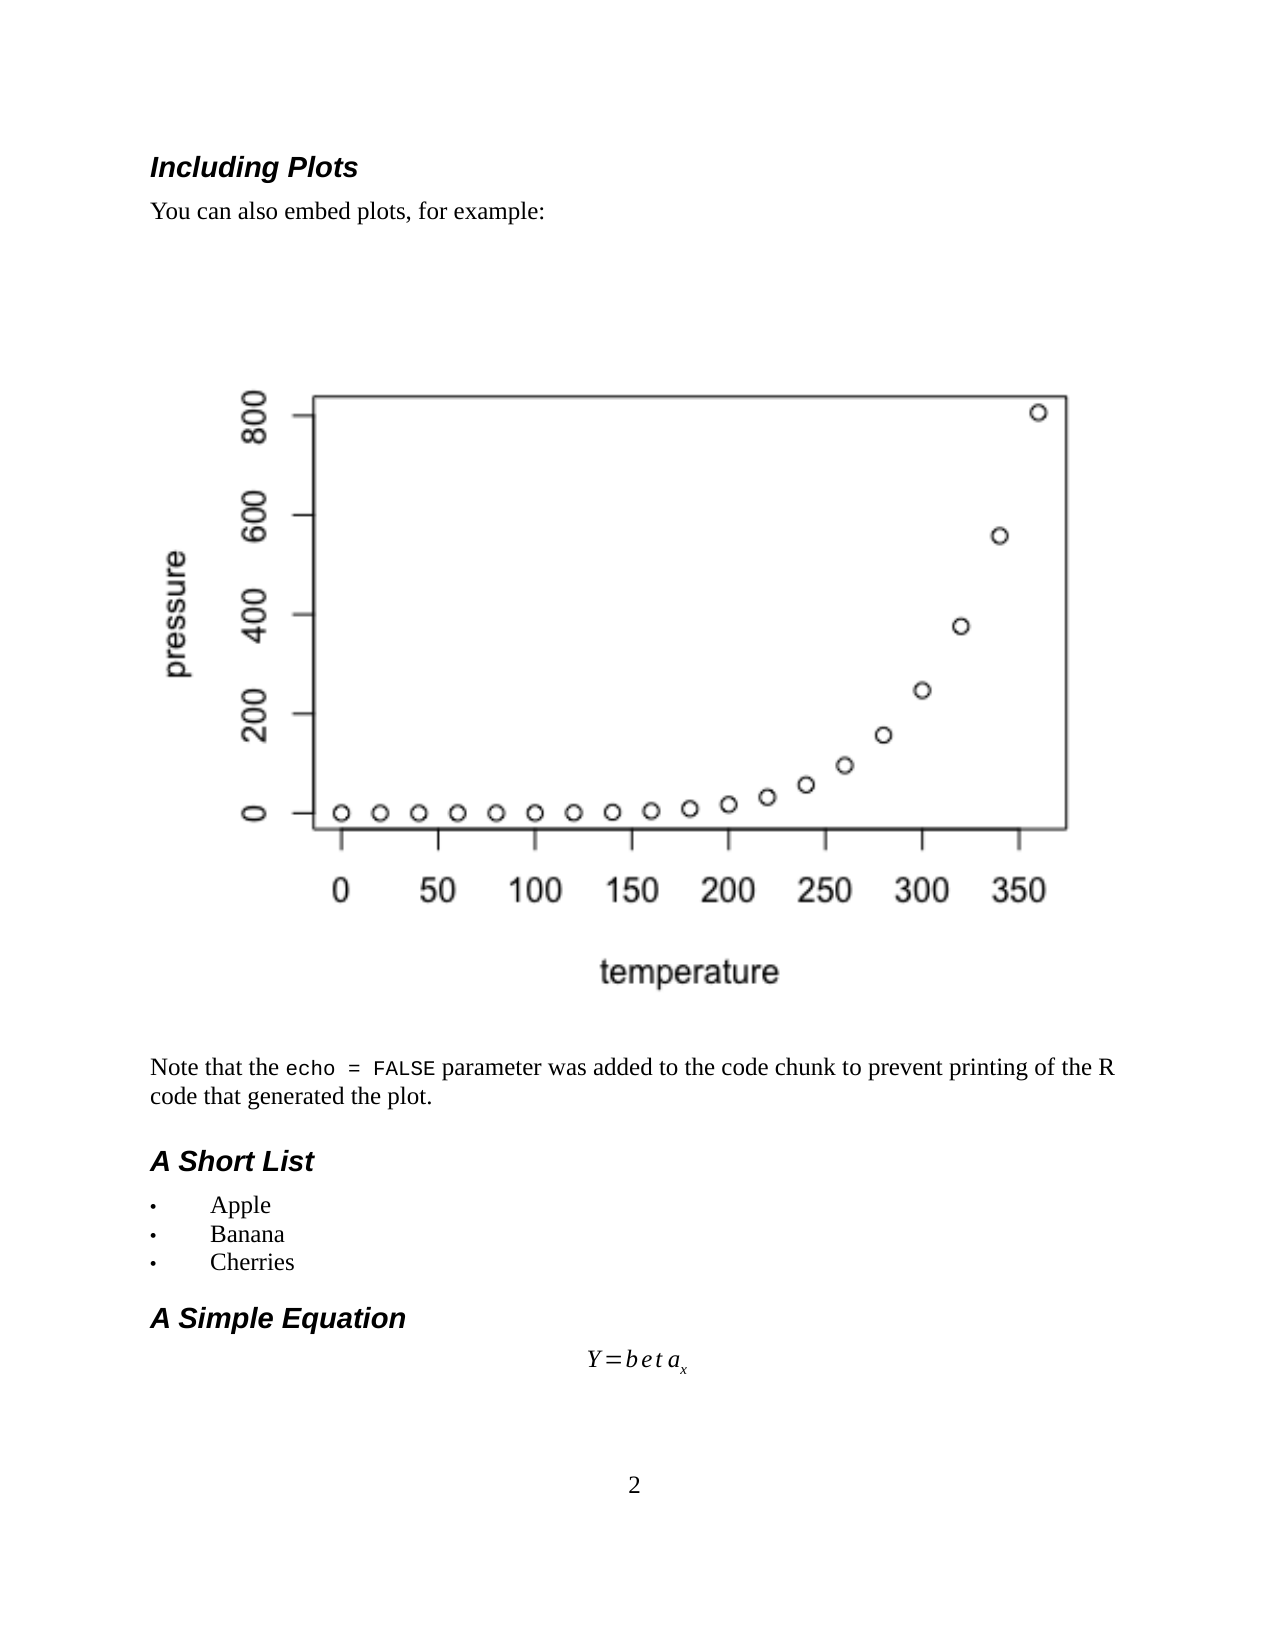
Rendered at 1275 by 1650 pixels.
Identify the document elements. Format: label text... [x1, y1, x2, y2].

subtitle A Short List [150, 1144, 1125, 1177]
list Apple [150, 1190, 1125, 1219]
list Cherries [150, 1247, 1125, 1276]
list Banana [150, 1219, 1125, 1247]
text Note that the echo = FALSE parameter was added to the code chunk to prevent printing of the R code that generated the plot. [150, 1052, 1125, 1110]
subtitle Including Plots [150, 150, 1125, 183]
subtitle A Simple Equation [150, 1301, 1125, 1335]
text You can also embed plots, for example: [150, 196, 1125, 225]
picture [150, 233, 1150, 1034]
